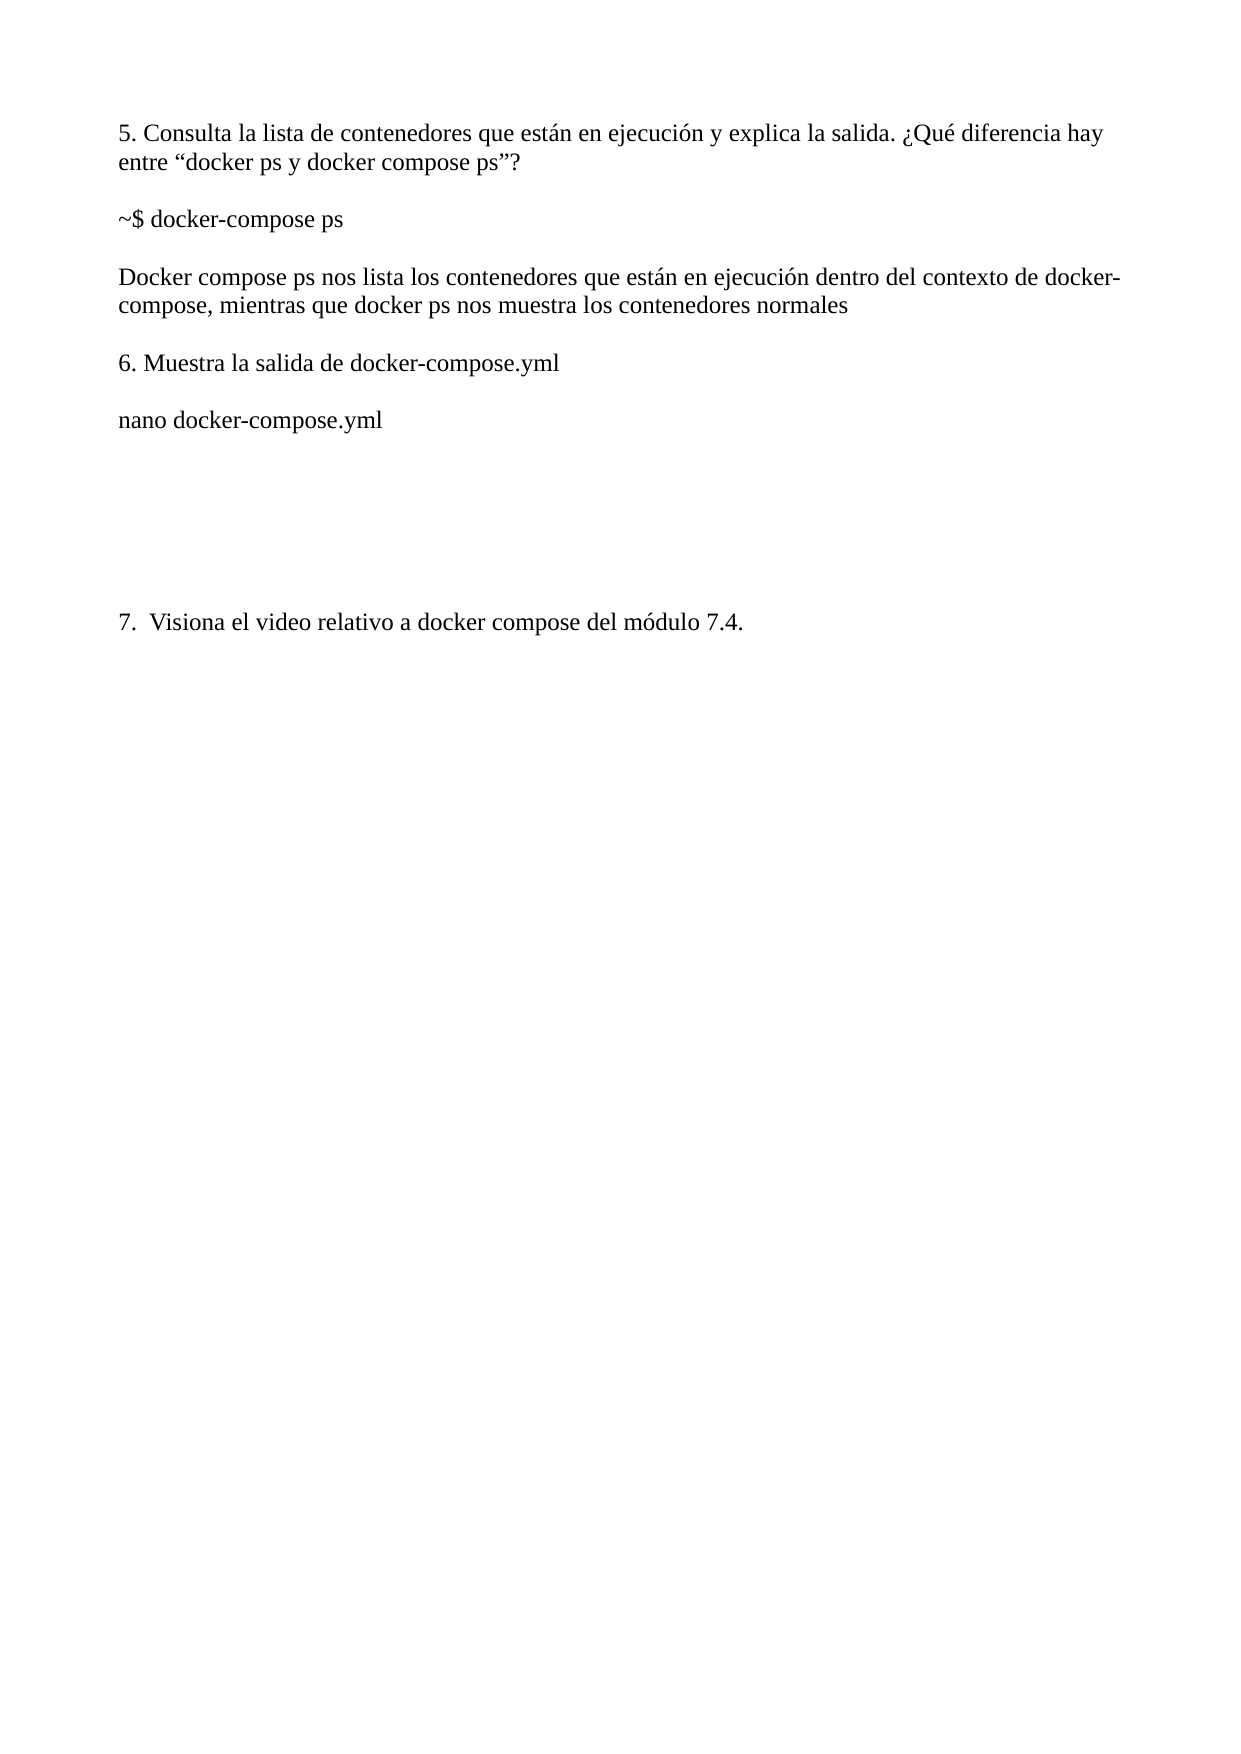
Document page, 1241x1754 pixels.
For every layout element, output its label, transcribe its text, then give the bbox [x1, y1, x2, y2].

text nano docker-compose.yml [118, 406, 1122, 434]
text 5. Consulta la lista de contenedores que están en ejecución y explica la salida. ¿Qué diferencia hay entre “docker ps y docker compose ps”? [118, 118, 1122, 176]
text Docker compose ps nos lista los contenedores que están en ejecución dentro del contexto de docker-compose, mientras que docker ps nos muestra los contenedores normales [118, 262, 1122, 319]
text 6. Muestra la salida de docker-compose.yml [118, 348, 1122, 377]
text ~$ docker-compose ps [118, 204, 1122, 233]
text 7. Visiona el video relativo a docker compose del módulo 7.4. [118, 607, 1122, 636]
